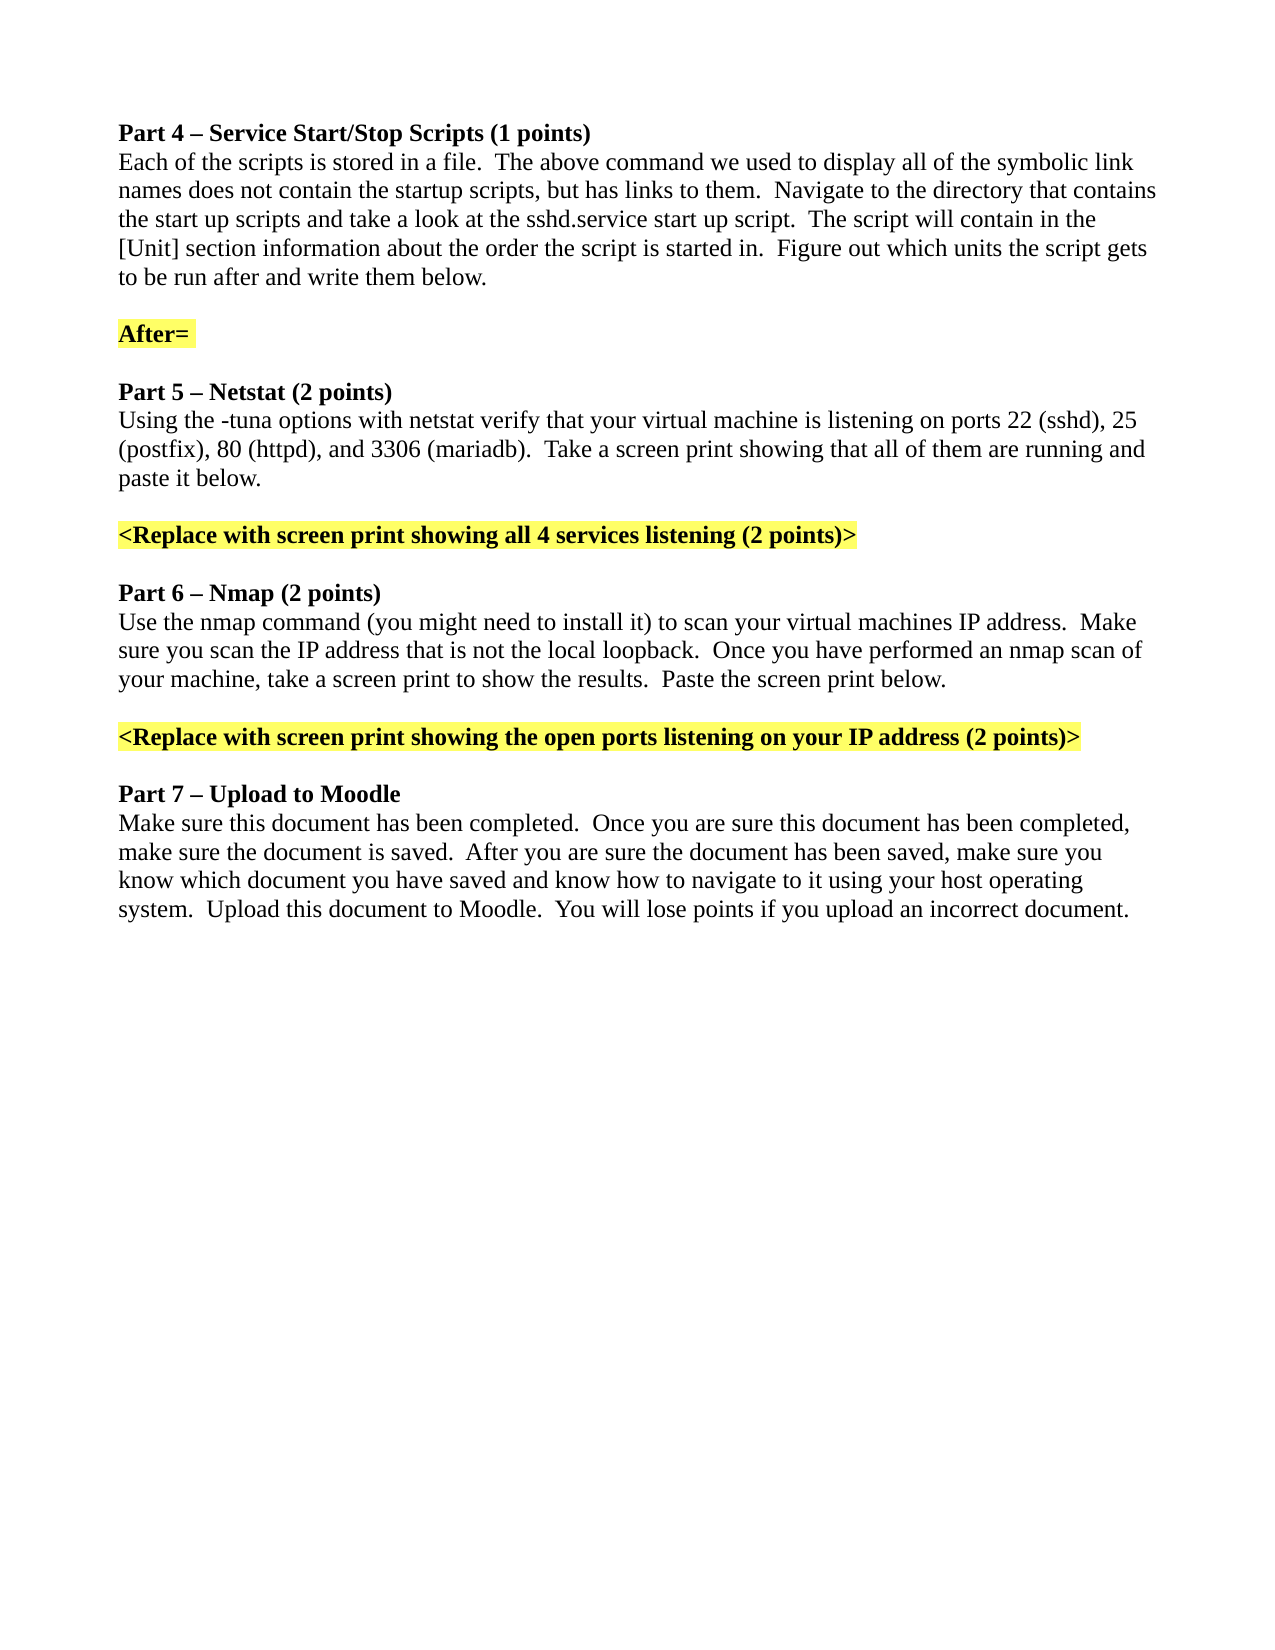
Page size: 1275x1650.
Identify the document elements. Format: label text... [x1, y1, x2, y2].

text Part 4 – Service Start/Stop Scripts (1 points) [118, 118, 1157, 147]
text Make sure this document has been completed. Once you are sure this document has been completed, make sure the document is saved. After you are sure the document has been saved, make sure you know which document you have saved and know how to navigate to it using your host operating system. Upload this document to Moodle. You will lose points if you upload an incorrect document. [118, 808, 1157, 923]
text <Replace with screen print showing the open ports listening on your IP address (2 points)> [118, 722, 1157, 751]
text Use the nmap command (you might need to install it) to scan your virtual machines IP address. Make sure you scan the IP address that is not the local loopback. Once you have performed an nmap scan of your machine, take a screen print to show the results. Paste the screen print below. [118, 607, 1157, 693]
text <Replace with screen print showing all 4 services listening (2 points)> [118, 521, 1157, 549]
text After= [118, 319, 1157, 348]
text Part 6 – Nmap (2 points) [118, 578, 1157, 607]
text Part 7 – Upload to Moodle [118, 779, 1157, 808]
text Using the -tuna options with netstat verify that your virtual machine is listening on ports 22 (sshd), 25 (postfix), 80 (httpd), and 3306 (mariadb). Take a screen print showing that all of them are running and paste it below. [118, 406, 1157, 492]
text Part 5 – Netstat (2 points) [118, 377, 1157, 406]
text Each of the scripts is stored in a file. The above command we used to display all of the symbolic link names does not contain the startup scripts, but has links to them. Navigate to the directory that contains the start up scripts and take a look at the sshd.service start up script. The script will contain in the [Unit] section information about the order the script is started in. Figure out which units the script gets to be run after and write them below. [118, 147, 1157, 291]
